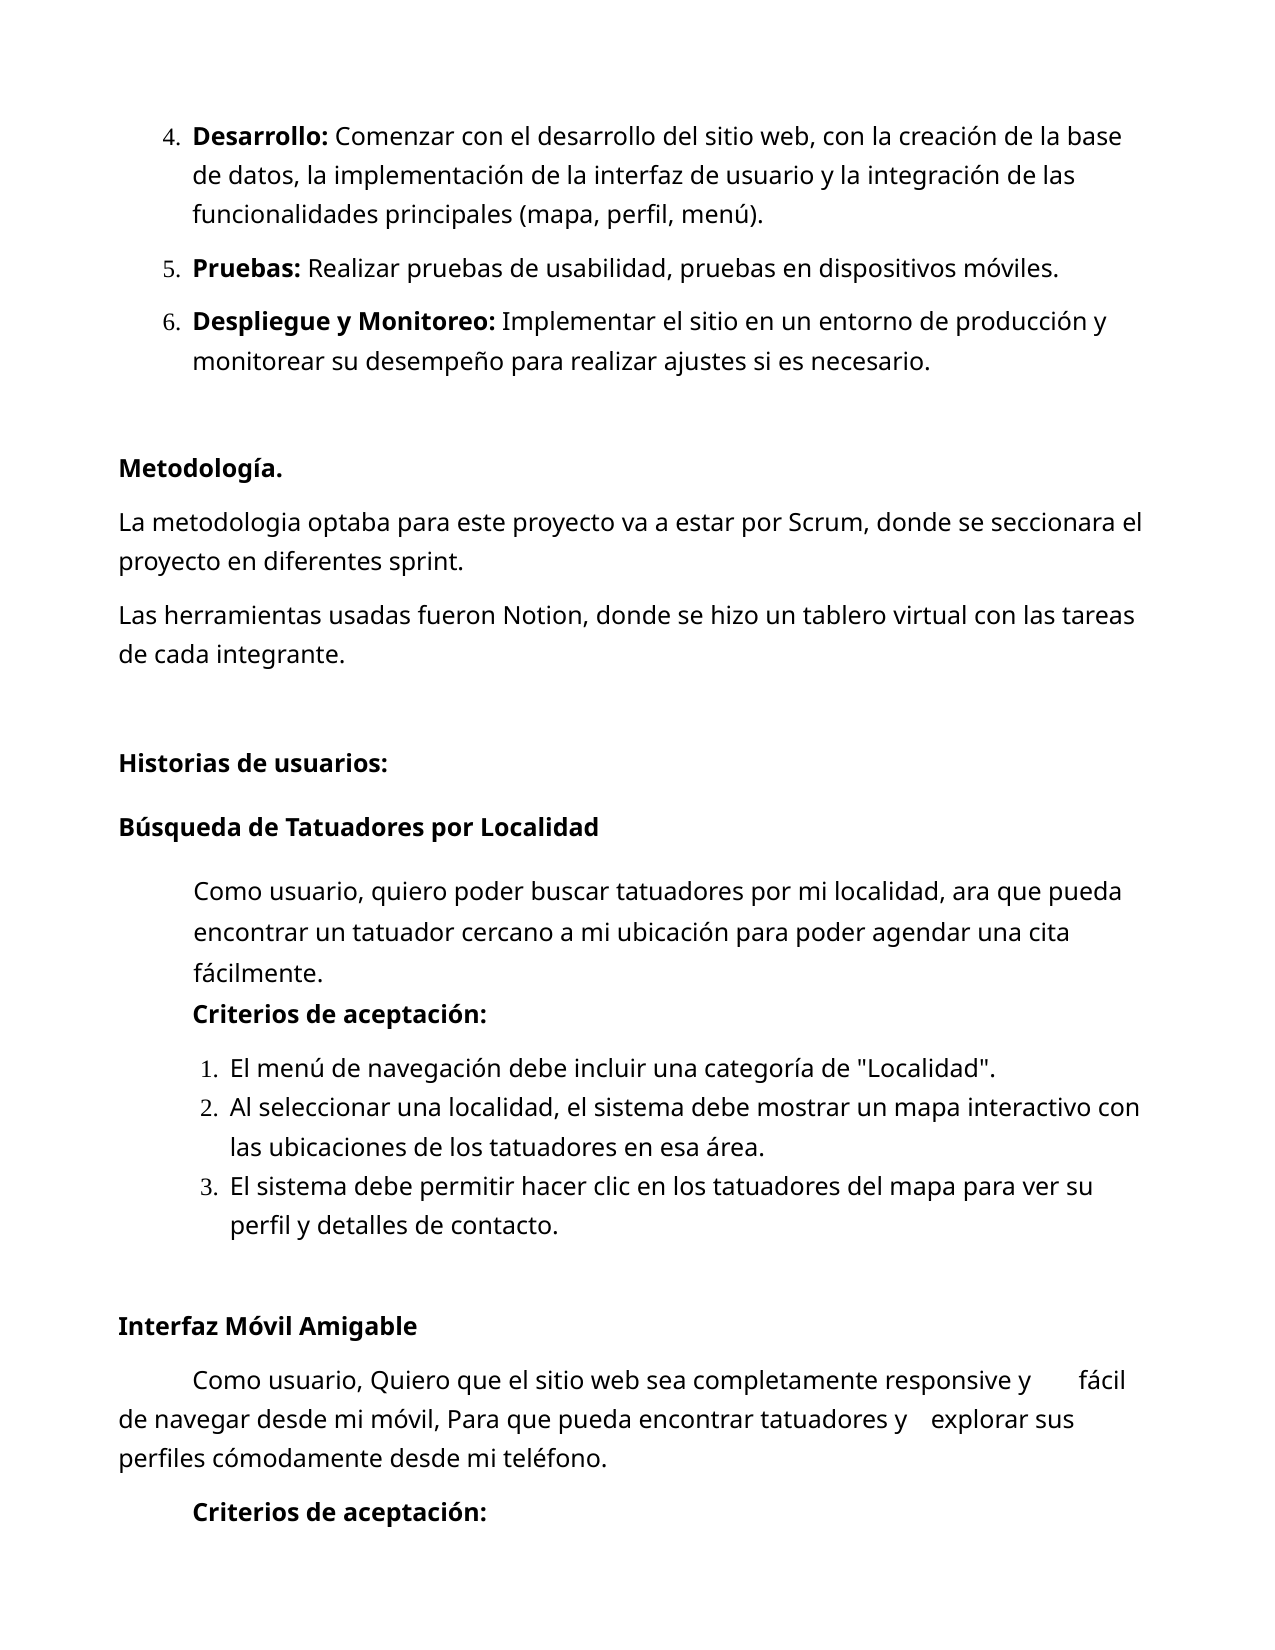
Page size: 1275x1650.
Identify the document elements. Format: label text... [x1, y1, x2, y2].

list Pruebas: Realizar pruebas de usabilidad, pruebas en dispositivos móviles. [162, 250, 1157, 284]
text Criterios de aceptación: [118, 997, 1157, 1031]
text La metodologia optaba para este proyecto va a estar por Scrum, donde se seccionara el proyecto en diferentes sprint. [118, 504, 1157, 578]
list Desarrollo: Comenzar con el desarrollo del sitio web, con la creación de la base de datos, la implementación de la interfaz de usuario y la integración de las funcionalidades principales (mapa, perfil, menú). [162, 118, 1157, 231]
text Las herramientas usadas fueron Notion, donde se hizo un tablero virtual con las tareas de cada integrante. [118, 597, 1157, 703]
text Búsqueda de Tatuadores por Localidad [118, 809, 1147, 844]
list El sistema debe permitir hacer clic en los tatuadores del mapa para ver su perfil y detalles de contacto. [200, 1168, 1157, 1242]
list Despliegue y Monitoreo: Implementar el sitio en un entorno de producción y monitorear su desempeño para realizar ajustes si es necesario. [162, 304, 1157, 377]
text Historias de usuarios: [118, 745, 1147, 779]
list Como usuario, quiero poder buscar tatuadores por mi localidad, ara que pueda encontrar un tatuador cercano a mi ubicación para poder agendar una cita fácilmente. [156, 874, 1157, 990]
text Metodología. [118, 451, 1157, 485]
text Criterios de aceptación: [118, 1495, 1157, 1529]
list El menú de navegación debe incluir una categoría de "Localidad". [200, 1051, 1157, 1085]
list Al seleccionar una localidad, el sistema debe mostrar un mapa interactivo con las ubicaciones de los tatuadores en esa área. [200, 1090, 1157, 1163]
text Como usuario, Quiero que el sitio web sea completamente responsive y fácil de navegar desde mi móvil, Para que pueda encontrar tatuadores y explorar sus perfiles cómodamente desde mi teléfono. [118, 1363, 1157, 1475]
text Interfaz Móvil Amigable [118, 1309, 1157, 1343]
